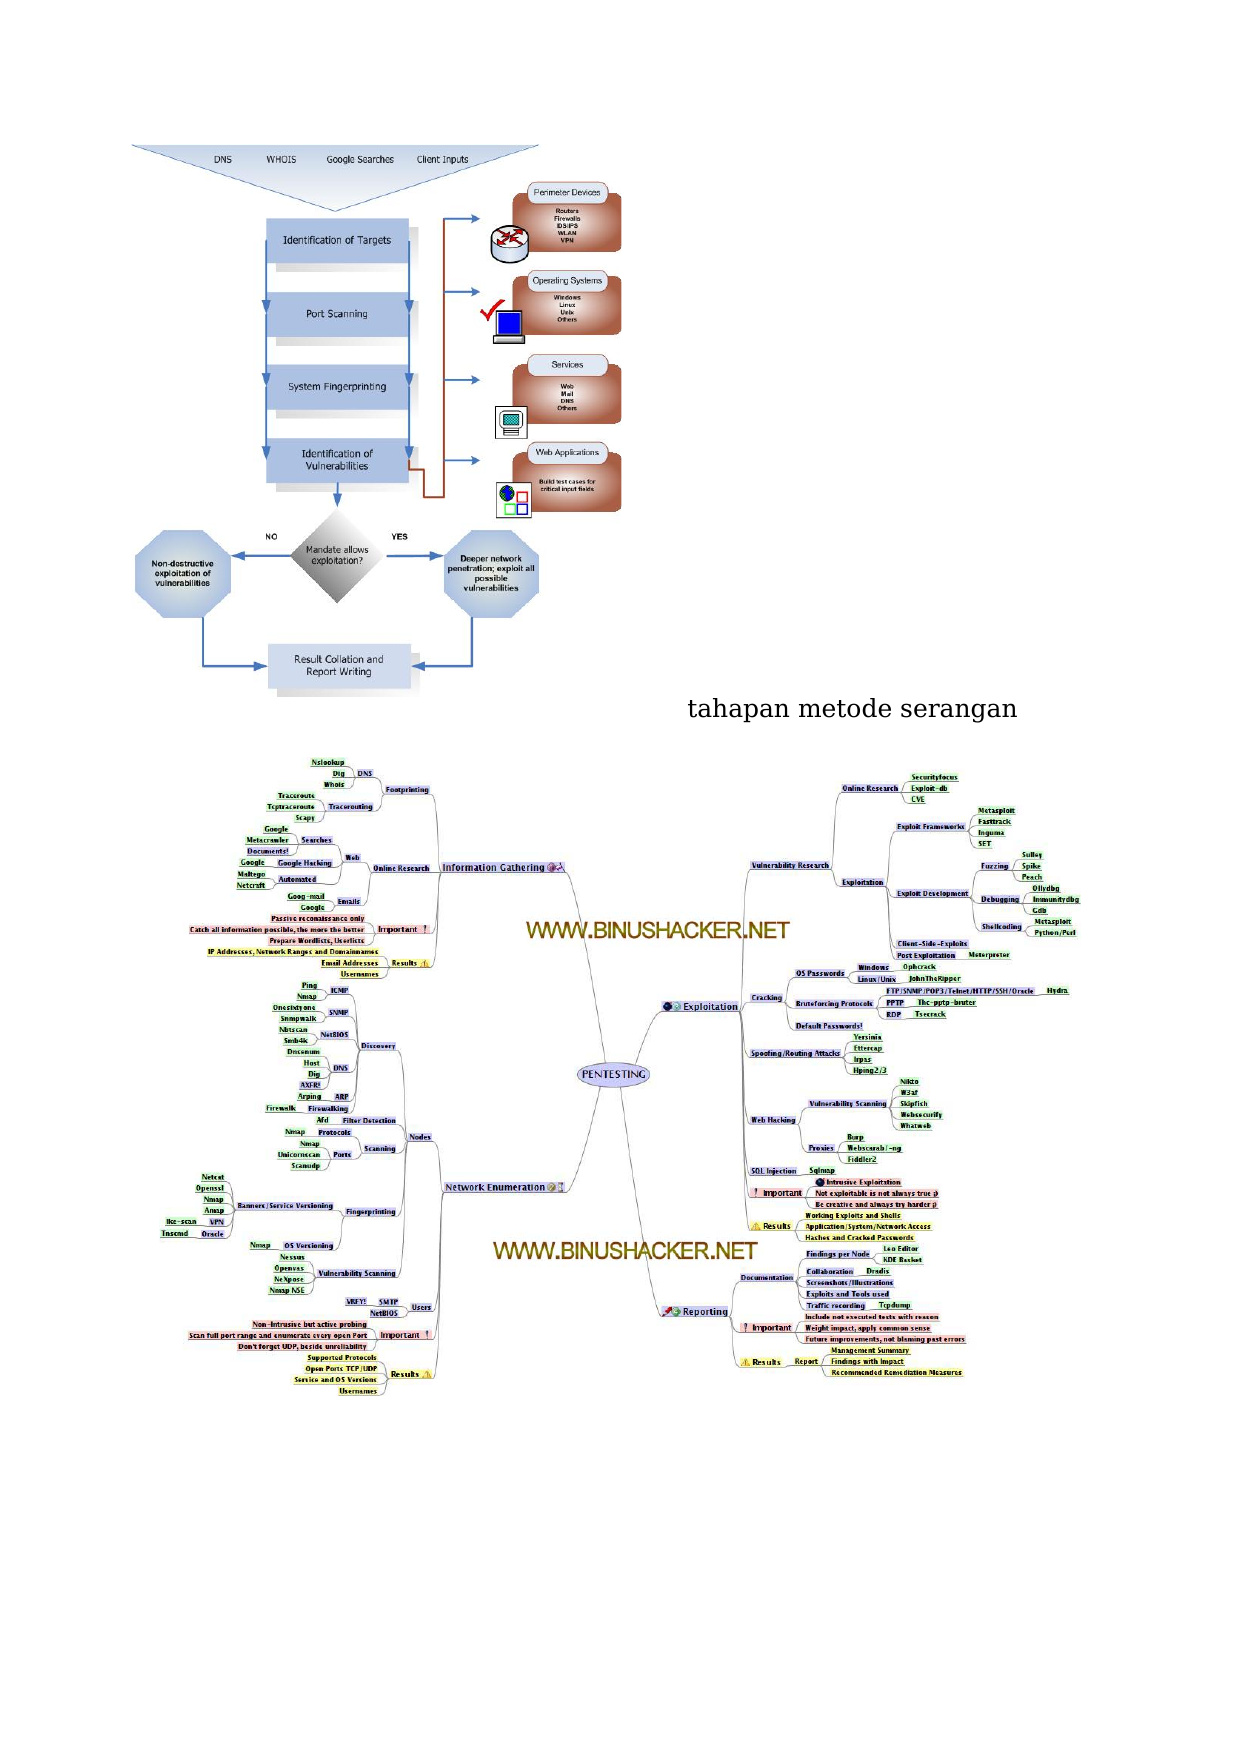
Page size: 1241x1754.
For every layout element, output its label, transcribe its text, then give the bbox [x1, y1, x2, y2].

picture [131, 144, 622, 697]
picture [159, 757, 1081, 1396]
text tahapan metode serangan [184, 693, 1122, 723]
